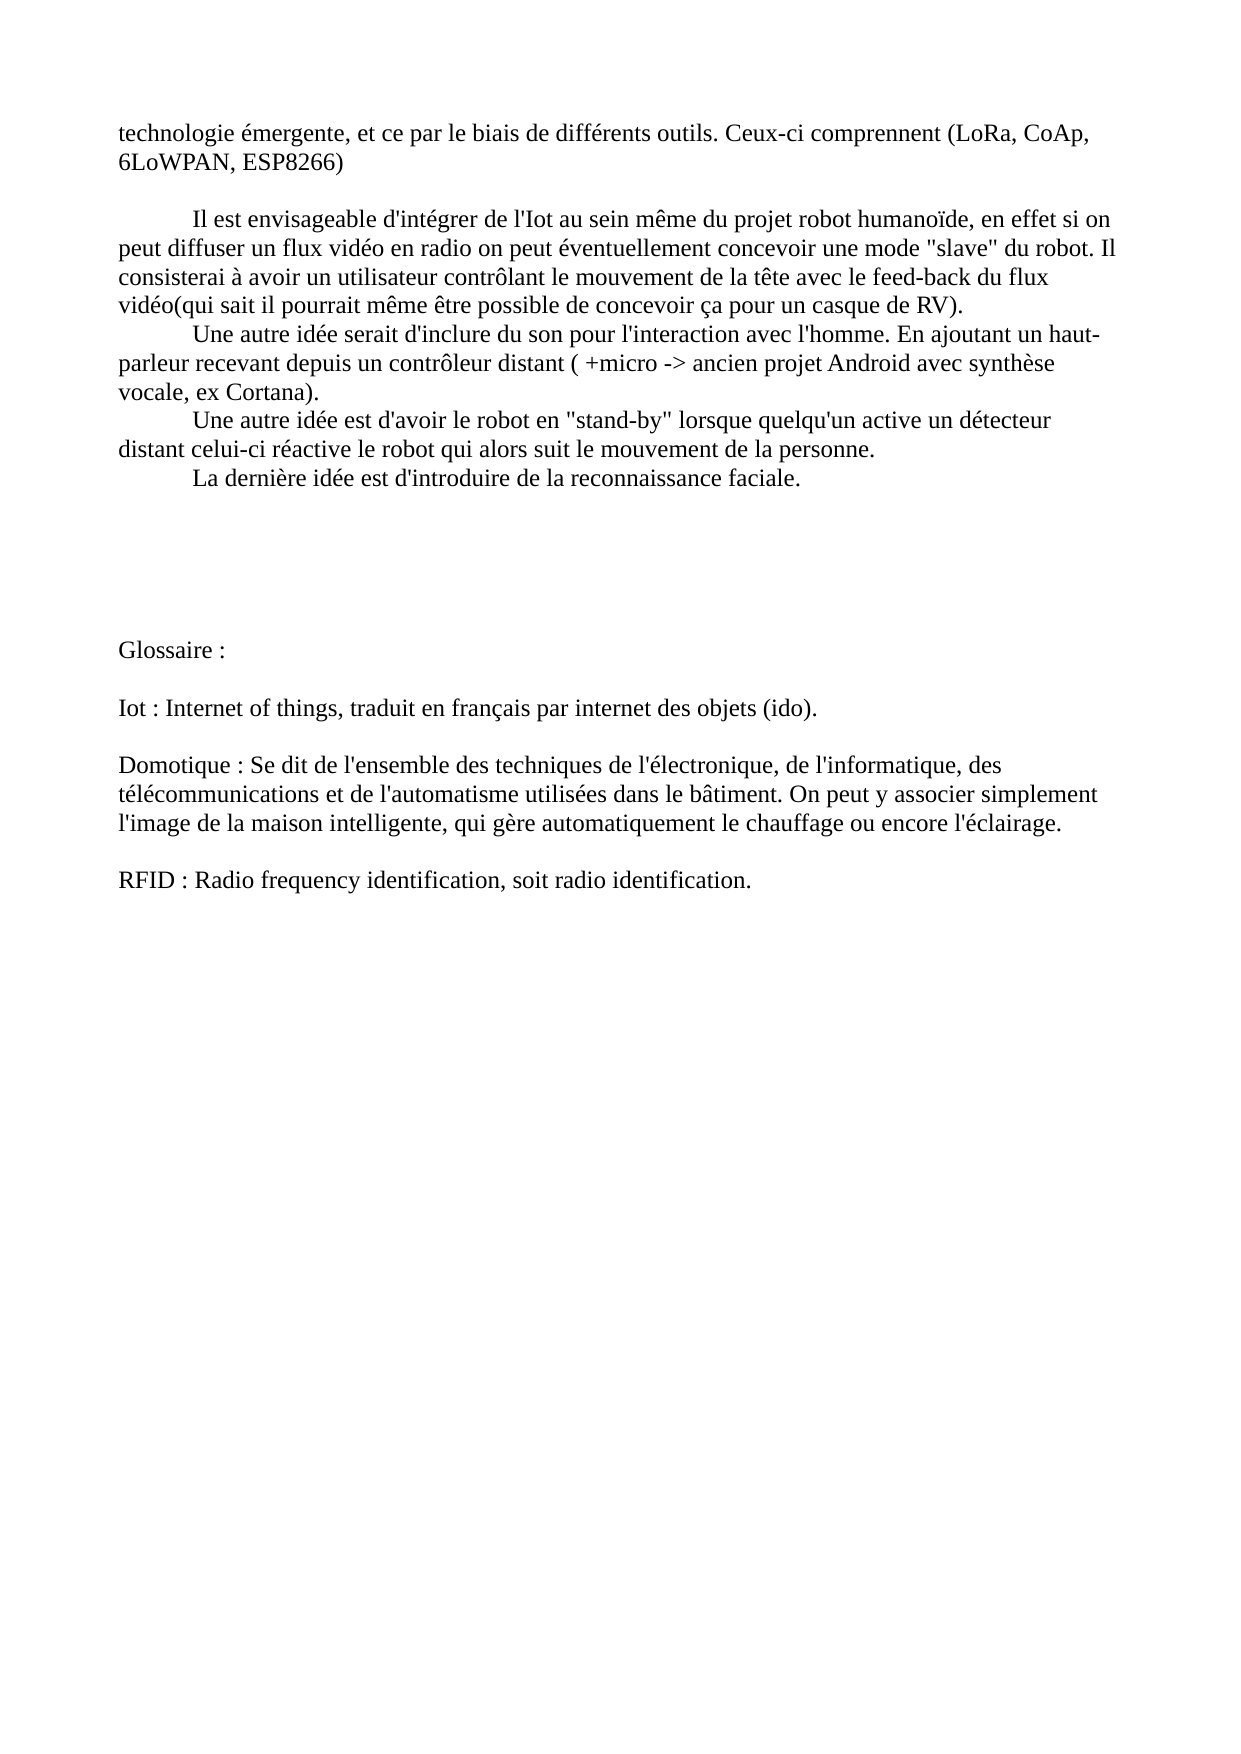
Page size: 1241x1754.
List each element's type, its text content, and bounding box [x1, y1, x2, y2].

text Il est envisageable d'intégrer de l'Iot au sein même du projet robot humanoïde, en effet si on peut diffuser un flux vidéo en radio on peut éventuellement concevoir une mode "slave" du robot. Il consisterai à avoir un utilisateur contrôlant le mouvement de la tête avec le feed-back du flux vidéo(qui sait il pourrait même être possible de concevoir ça pour un casque de RV). [118, 204, 1122, 319]
text La dernière idée est d'introduire de la reconnaissance faciale. [118, 463, 1122, 492]
text Glossaire : [118, 636, 1122, 664]
text Une autre idée serait d'inclure du son pour l'interaction avec l'homme. En ajoutant un haut-parleur recevant depuis un contrôleur distant ( +micro -> ancien projet Android avec synthèse vocale, ex Cortana). [118, 319, 1122, 406]
text Iot : Internet of things, traduit en français par internet des objets (ido). [118, 693, 1122, 722]
text Domotique : Se dit de l'ensemble des techniques de l'électronique, de l'informatique, des télécommunications et de l'automatisme utilisées dans le bâtiment. On peut y associer simplement l'image de la maison intelligente, qui gère automatiquement le chauffage ou encore l'éclairage. [118, 751, 1122, 837]
text Une autre idée est d'avoir le robot en "stand-by" lorsque quelqu'un active un détecteur distant celui-ci réactive le robot qui alors suit le mouvement de la personne. [118, 406, 1122, 463]
text RFID : Radio frequency identification, soit radio identification. [118, 866, 1122, 894]
text technologie émergente, et ce par le biais de différents outils. Ceux-ci comprennent (LoRa, CoAp, 6LoWPAN, ESP8266) [118, 118, 1122, 176]
